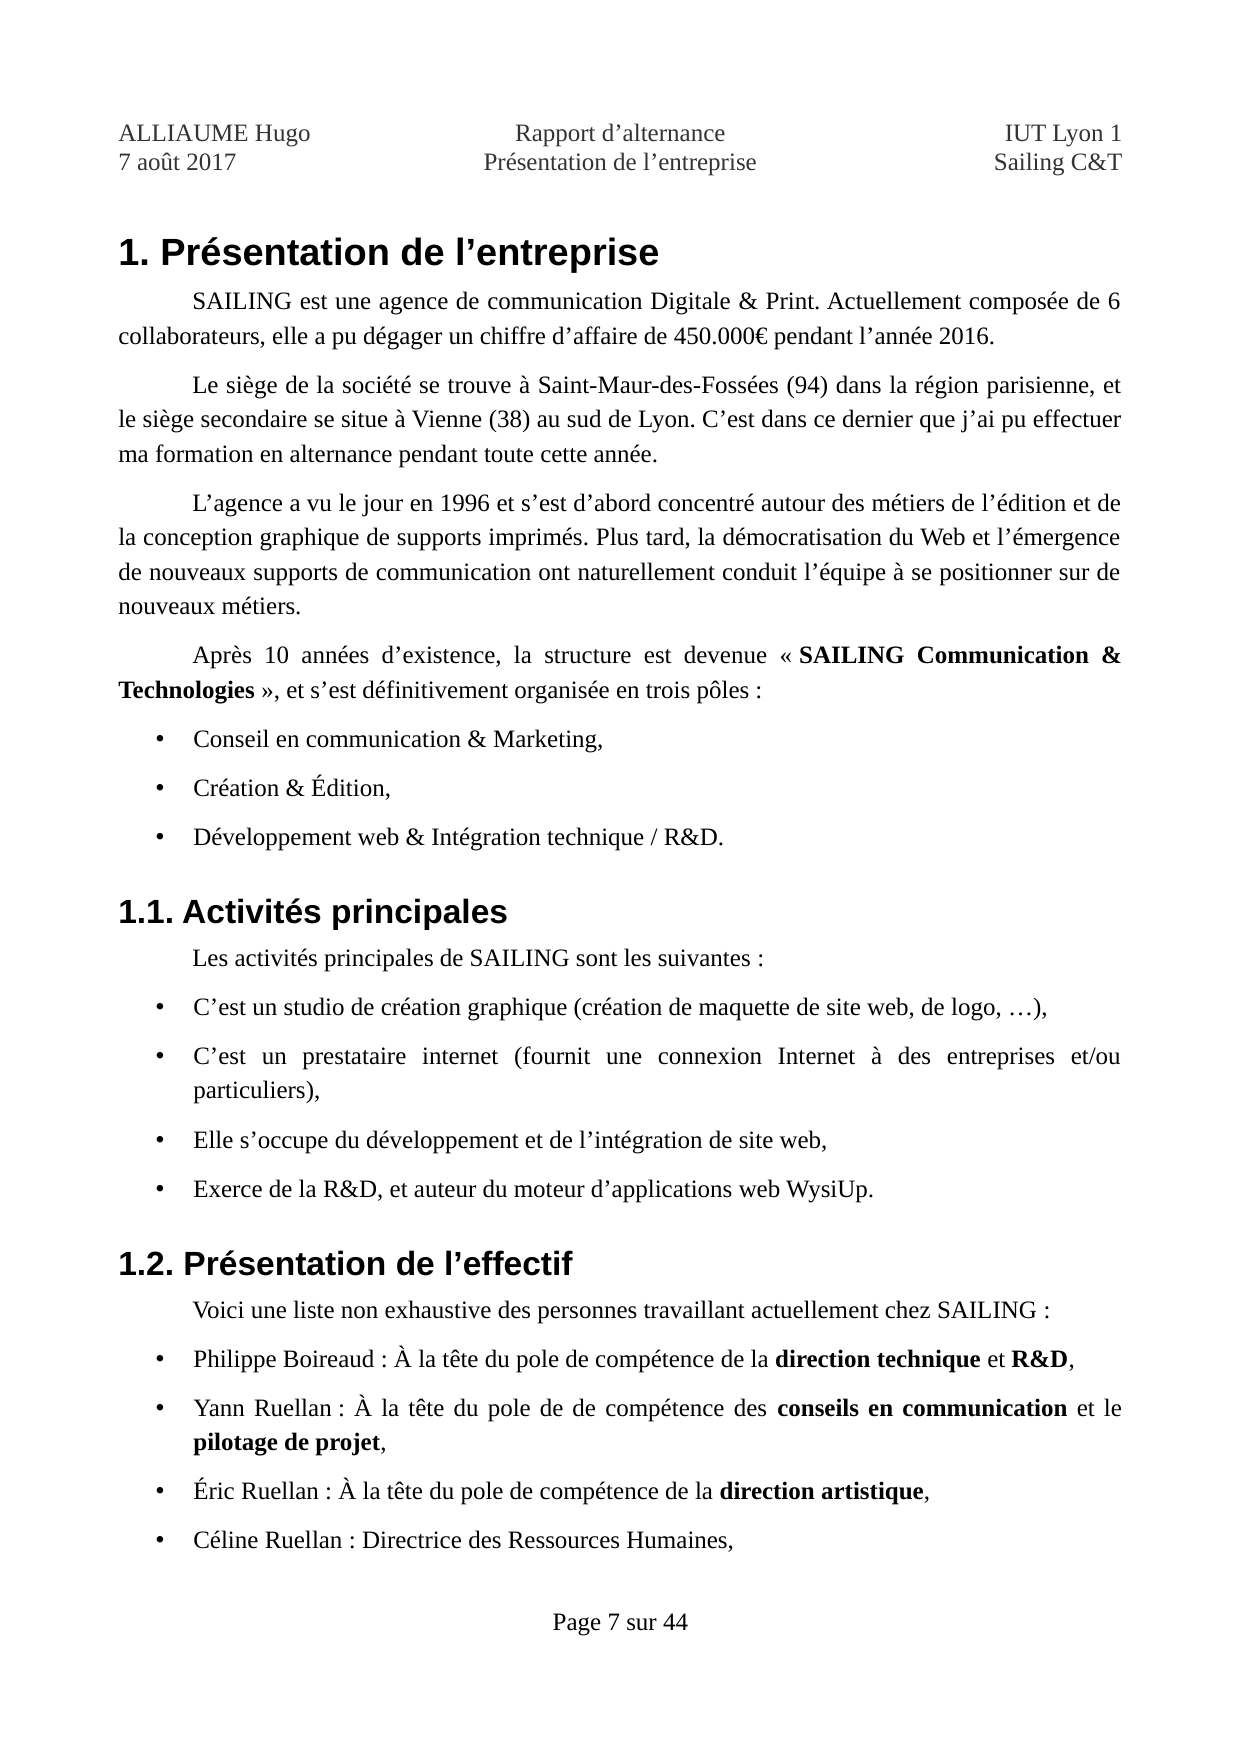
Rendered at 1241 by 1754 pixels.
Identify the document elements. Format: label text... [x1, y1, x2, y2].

subtitle 1. Présentation de l’entreprise [118, 230, 1122, 274]
text Le siège de la société se trouve à Saint-Maur-des-Fossées (94) dans la région parisienne, et le siège secondaire se situe à Vienne (38) au sud de Lyon. C’est dans ce dernier que j’ai pu effectuer ma formation en alternance pendant toute cette année. [118, 370, 1122, 467]
subtitle 1.2. Présentation de l’effectif [118, 1244, 1122, 1282]
list Exerce de la R&D, et auteur du moteur d’applications web WysiUp. [156, 1174, 1122, 1202]
list C’est un studio de création graphique (création de maquette de site web, de logo, …), [156, 992, 1122, 1021]
text Après 10 années d’existence, la structure est devenue « SAILING Communication & Technologies », et s’est définitivement organisée en trois pôles : [118, 640, 1122, 703]
list Yann Ruellan : À la tête du pole de de compétence des conseils en communication et le pilotage de projet, [156, 1393, 1122, 1456]
list Conseil en communication & Marketing, [156, 724, 1122, 753]
text Les activités principales de SAILING sont les suivantes : [118, 943, 1122, 972]
list C’est un prestataire internet (fournit une connexion Internet à des entreprises et/ou particuliers), [156, 1041, 1122, 1104]
subtitle 1.1. Activités principales [118, 892, 1122, 931]
text L’agence a vu le jour en 1996 et s’est d’abord concentré autour des métiers de l’édition et de la conception graphique de supports imprimés. Plus tard, la démocratisation du Web et l’émergence de nouveaux supports de communication ont naturellement conduit l’équipe à se positionner sur de nouveaux métiers. [118, 488, 1122, 620]
list Développement web & Intégration technique / R&D. [156, 822, 1122, 851]
text Voici une liste non exhaustive des personnes travaillant actuellement chez SAILING : [118, 1295, 1122, 1323]
text SAILING est une agence de communication Digitale & Print. Actuellement composée de 6 collaborateurs, elle a pu dégager un chiffre d’affaire de 450.000€ pendant l’année 2016. [118, 286, 1122, 349]
list Céline Ruellan : Directrice des Ressources Humaines, [156, 1526, 1122, 1554]
list Création & Édition, [156, 773, 1122, 802]
list Éric Ruellan : À la tête du pole de compétence de la direction artistique, [156, 1476, 1122, 1505]
list Elle s’occupe du développement et de l’intégration de site web, [156, 1125, 1122, 1153]
list Philippe Boireaud : À la tête du pole de compétence de la direction technique et R&D, [156, 1344, 1122, 1373]
